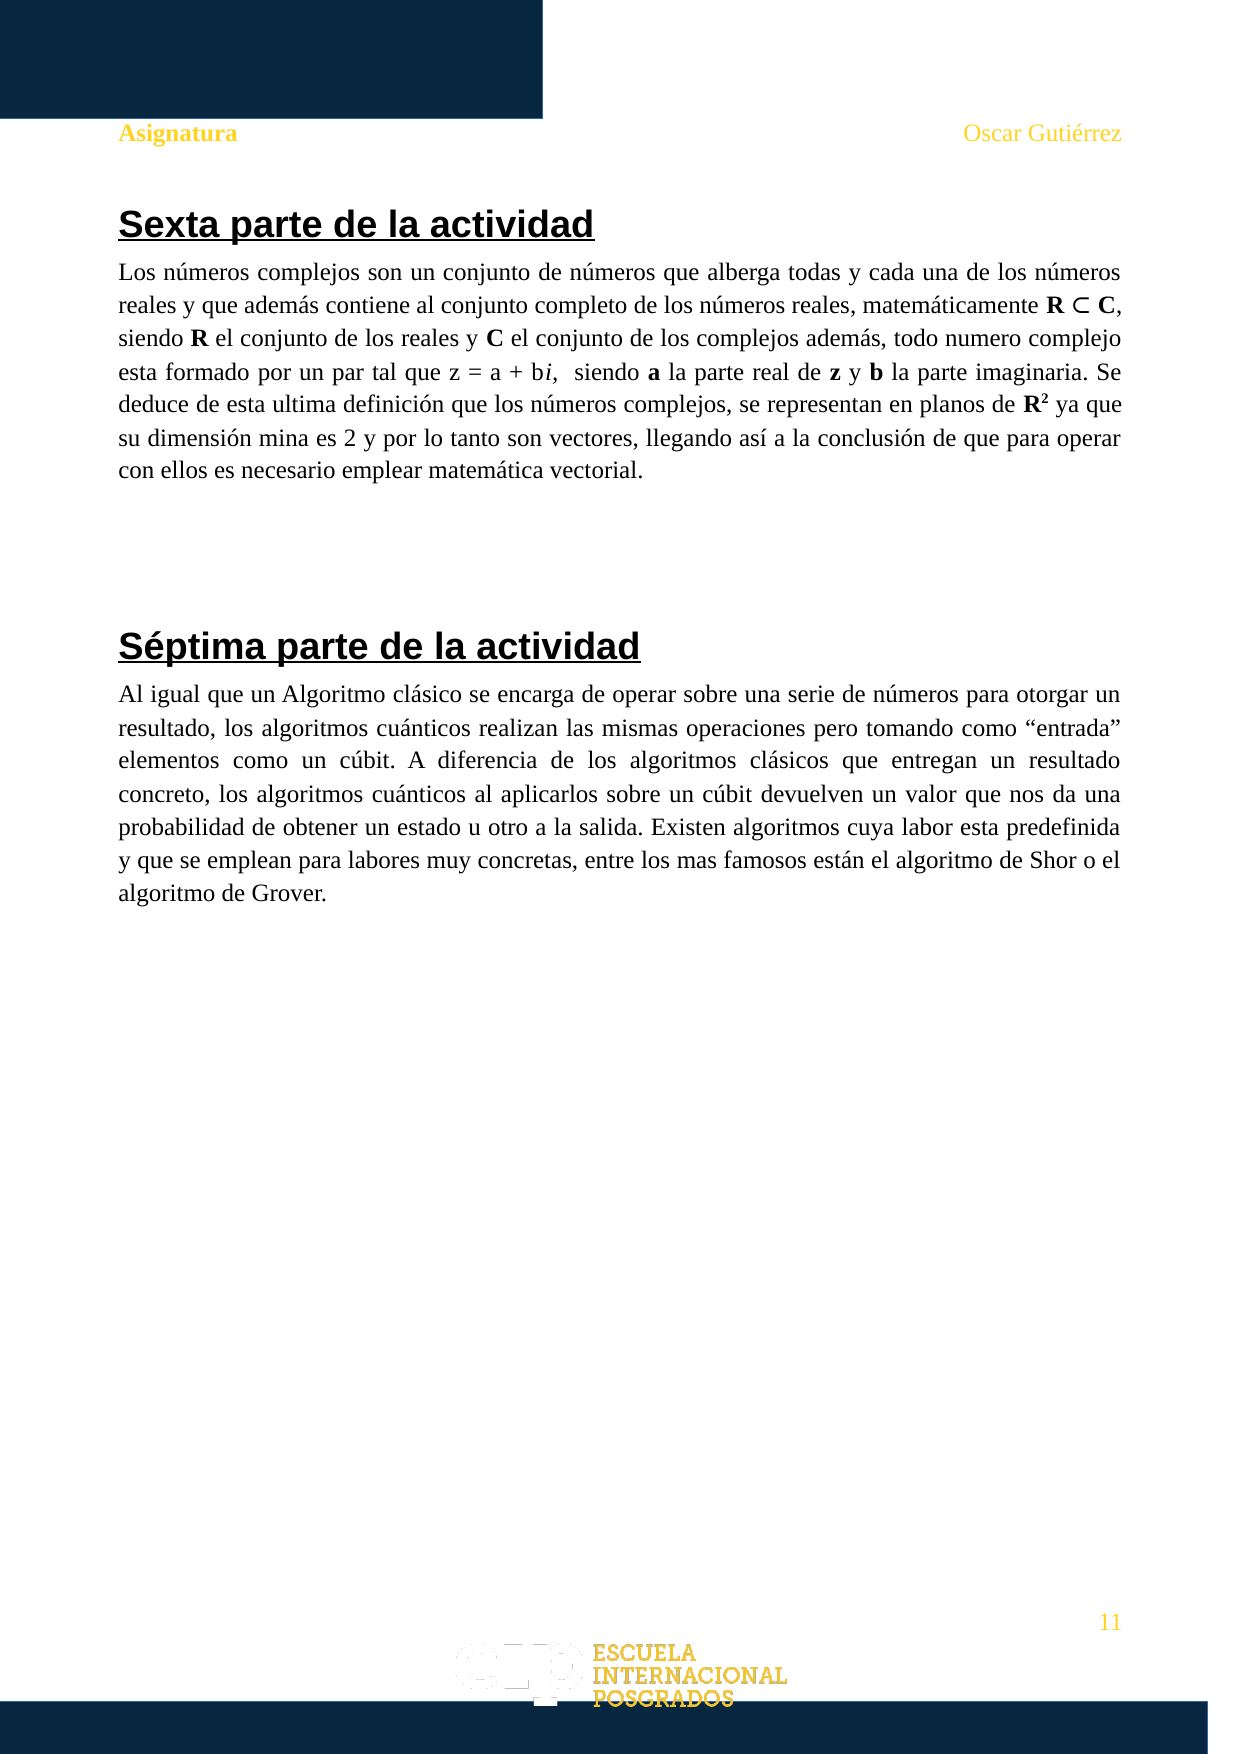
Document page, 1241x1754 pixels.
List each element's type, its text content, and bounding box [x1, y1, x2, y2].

text Al igual que un Algoritmo clásico se encarga de operar sobre una serie de números para otorgar un resultado, los algoritmos cuánticos realizan las mismas operaciones pero tomando como “entrada” elementos como un cúbit. A diferencia de los algoritmos clásicos que entregan un resultado concreto, los algoritmos cuánticos al aplicarlos sobre un cúbit devuelven un valor que nos da una probabilidad de obtener un estado u otro a la salida. Existen algoritmos cuya labor esta predefinida y que se emplean para labores muy concretas, entre los mas famosos están el algoritmo de Shor o el algoritmo de Grover. [118, 679, 1122, 906]
subtitle Sexta parte de la actividad [118, 201, 1122, 245]
text Los números complejos son un conjunto de números que alberga todas y cada una de los números reales y que además contiene al conjunto completo de los números reales, matemáticamente R ⊂ C, siendo R el conjunto de los reales y C el conjunto de los complejos además, todo numero complejo esta formado por un par tal que z = a + bi, siendo a la parte real de z y b la parte imaginaria. Se deduce de esta ultima definición que los números complejos, se representan en planos de R2 ya que su dimensión mina es 2 y por lo tanto son vectores, llegando así a la conclusión de que para operar con ellos es necesario emplear matemática vectorial. [118, 257, 1122, 484]
picture [452, 1614, 788, 1712]
subtitle Séptima parte de la actividad [118, 623, 1122, 667]
